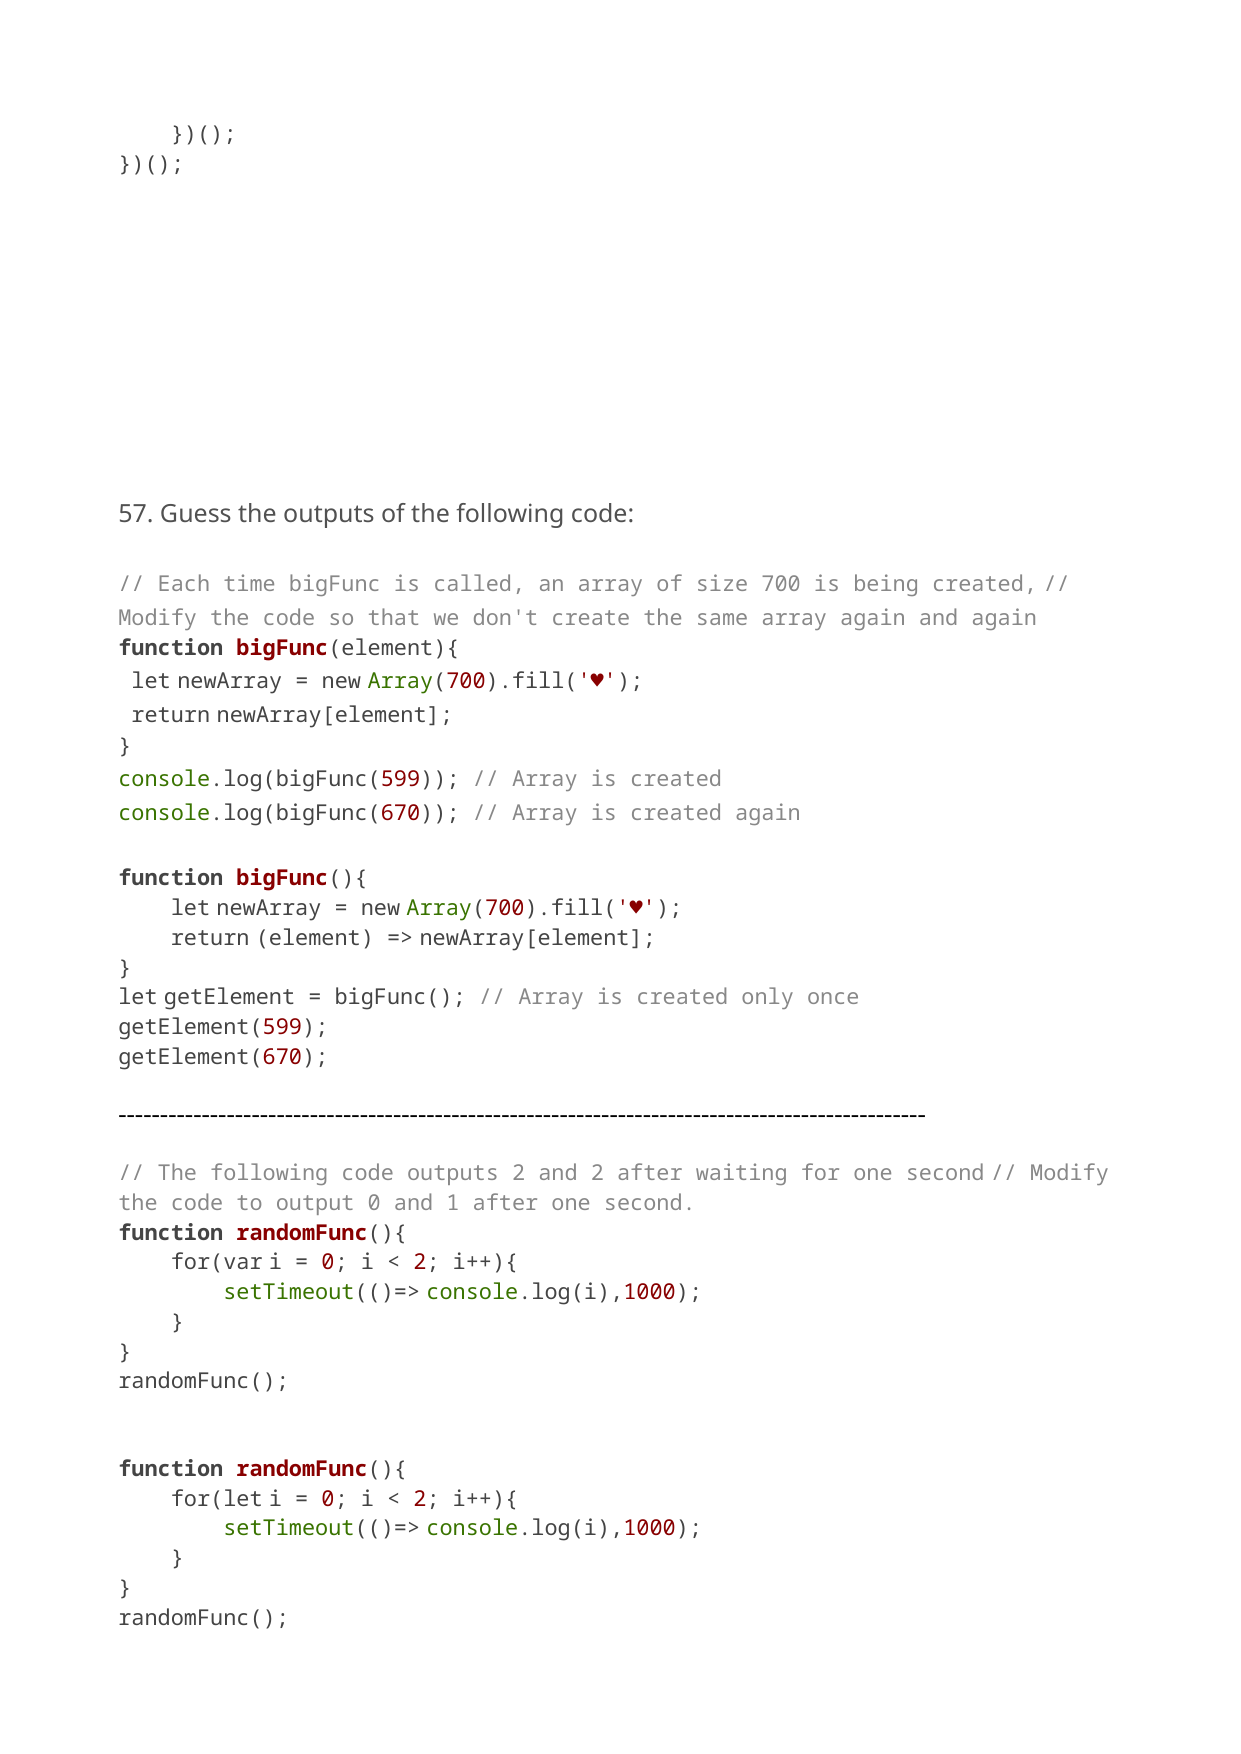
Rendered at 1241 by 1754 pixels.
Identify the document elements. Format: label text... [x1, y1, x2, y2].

text 57. Guess the outputs of the following code: // Each time bigFunc is called, an array of size 700 is being created, // Modify the code so that we don't create the same array again and again function bigFunc(element){ let newArray = new Array(700).fill('♥'); return newArray[element]; } console.log(bigFunc(599)); // Array is created console.log(bigFunc(670)); // Array is created again function bigFunc(){ let newArray = new Array(700).fill('♥'); return (element) => newArray[element]; } let getElement = bigFunc(); // Array is created only once getElement(599); getElement(670); ------------------------------------------------------------------------------------------------- // The following code outputs 2 and 2 after waiting for one second // Modify the code to output 0 and 1 after one second. function randomFunc(){ for(var i = 0; i < 2; i++){ setTimeout(()=> console.log(i),1000); } } randomFunc(); function randomFunc(){ for(let i = 0; i < 2; i++){ setTimeout(()=> console.log(i),1000); } } randomFunc(); [118, 496, 1122, 1632]
text })(); })(); [118, 118, 1122, 178]
